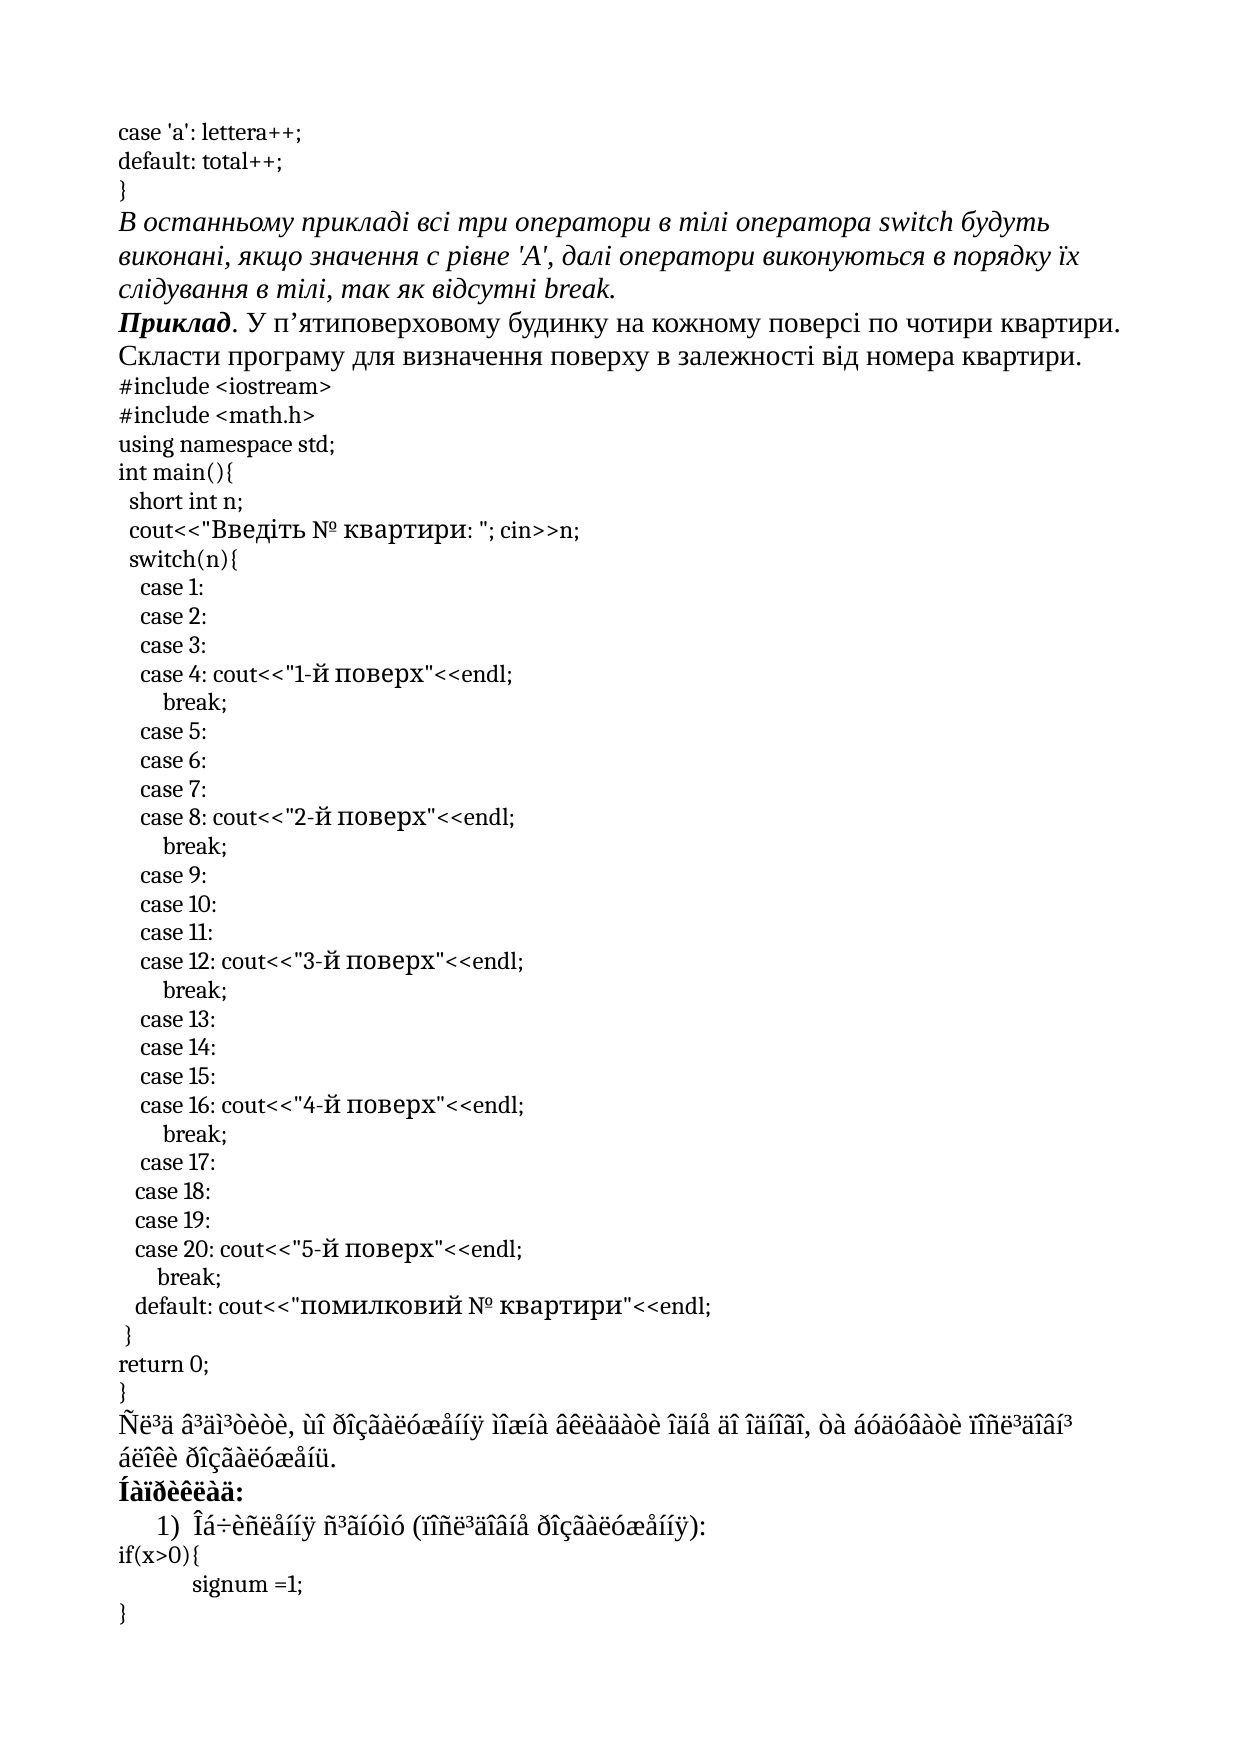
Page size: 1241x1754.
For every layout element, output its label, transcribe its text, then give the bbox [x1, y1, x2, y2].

text short int n; [118, 487, 1122, 516]
text case 4: cout<<"1-й поверх"<<endl; [118, 659, 1122, 688]
text case 18: [118, 1177, 1122, 1206]
text Ñë³ä â³äì³òèòè, ùî ðîçãàëóæåííÿ ìîæíà âêëàäàòè îäíå äî îäíîãî, òà áóäóâàòè ïîñë³äîâí³ áëîêè ðîçãàëóæåíü. [118, 1407, 1122, 1474]
text case 15: [118, 1062, 1122, 1091]
text break; [118, 688, 1122, 717]
text break; [118, 832, 1122, 861]
text case 9: [118, 861, 1122, 889]
text #include <math.h> [118, 401, 1122, 429]
text } [118, 176, 1122, 204]
text case 'a': lettera++; [118, 118, 1122, 147]
text default: cout<<"помилковий № квартири"<<endl; [118, 1292, 1122, 1321]
text default: total++; [118, 147, 1122, 176]
text cout<<"Введіть № квартири: "; cin>>n; [118, 516, 1122, 544]
text case 19: [118, 1206, 1122, 1234]
text case 1: [118, 573, 1122, 602]
text using namespace std; [118, 429, 1122, 458]
text case 13: [118, 1004, 1122, 1033]
text case 11: [118, 918, 1122, 947]
text case 10: [118, 889, 1122, 918]
text case 17: [118, 1148, 1122, 1177]
list Îá÷èñëåííÿ ñ³ãíóìó (ïîñë³äîâíå ðîçãàëóæåííÿ): [156, 1508, 1122, 1541]
text return 0; [118, 1349, 1122, 1378]
text case 14: [118, 1033, 1122, 1062]
text if(x>0){ [118, 1541, 1122, 1570]
text Íàïðèêëàä: [118, 1474, 1122, 1508]
text case 16: cout<<"4-й поверх"<<endl; [118, 1091, 1122, 1119]
text case 2: [118, 602, 1122, 631]
text break; [118, 1119, 1122, 1148]
text break; [118, 976, 1122, 1004]
text case 5: [118, 717, 1122, 746]
text case 3: [118, 631, 1122, 659]
text } [118, 1321, 1122, 1349]
text } [118, 1599, 1122, 1627]
text В останньому прикладі всі три оператори в тілі оператора switch будуть виконані, якщо значення с рівне 'A', далі оператори виконуються в порядку їх слідування в тілі, так як відсутні break. [118, 204, 1122, 305]
text case 20: cout<<"5-й поверх"<<endl; [118, 1234, 1122, 1263]
text case 8: cout<<"2-й поверх"<<endl; [118, 803, 1122, 832]
text case 12: cout<<"3-й поверх"<<endl; [118, 947, 1122, 976]
text int main(){ [118, 458, 1122, 487]
text #include <iostream> [118, 372, 1122, 401]
text signum =1; [118, 1570, 1122, 1599]
text Приклад. У п’ятиповерховому будинку на кожному поверсі по чотири квартири. Скласти програму для визначення поверху в залежності від номера квартири. [118, 305, 1122, 372]
text break; [118, 1263, 1122, 1292]
text switch(n){ [118, 544, 1122, 573]
text case 7: [118, 774, 1122, 803]
text case 6: [118, 746, 1122, 774]
text } [118, 1378, 1122, 1407]
